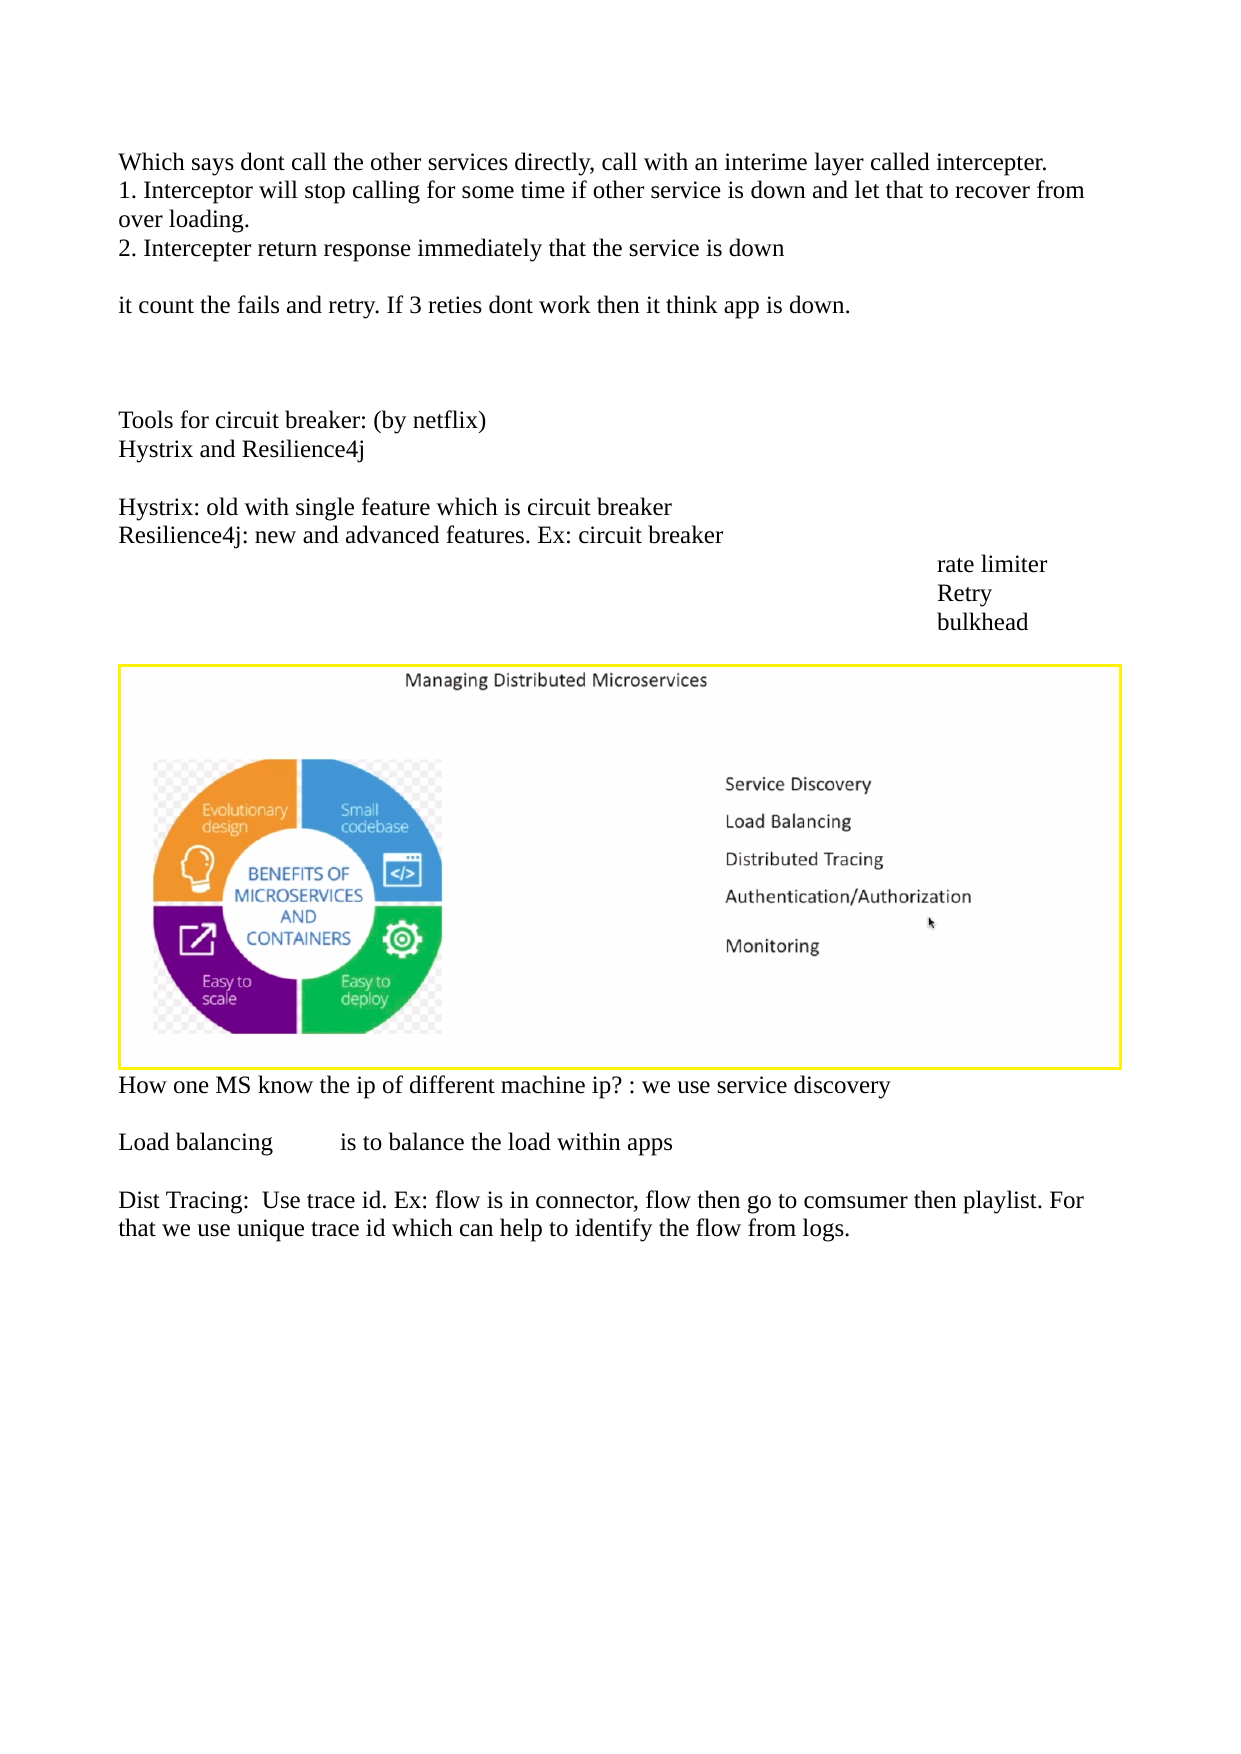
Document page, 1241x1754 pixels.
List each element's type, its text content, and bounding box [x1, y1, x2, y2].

text it count the fails and retry. If 3 reties dont work then it think app is down. [118, 291, 1122, 319]
text Hystrix and Resilience4j [118, 434, 1122, 463]
text How one MS know the ip of different machine ip? : we use service discovery [118, 1070, 1122, 1098]
text Resilience4j: new and advanced features. Ex: circuit breaker [118, 521, 1122, 549]
text Load balancing is to balance the load within apps [118, 1127, 1122, 1156]
text Dist Tracing: Use trace id. Ex: flow is in connector, flow then go to comsumer then playlist. For that we use unique trace id which can help to identify the flow from logs. [118, 1185, 1122, 1242]
picture [121, 667, 1120, 1067]
text rate limiter [118, 549, 1122, 578]
text 2. Intercepter return response immediately that the service is down [118, 233, 1122, 262]
text Which says dont call the other services directly, call with an interime layer called intercepter. [118, 147, 1122, 176]
text 1. Interceptor will stop calling for some time if other service is down and let that to recover from over loading. [118, 176, 1122, 233]
text Retry [118, 578, 1122, 607]
text bulkhead [118, 607, 1122, 636]
text Hystrix: old with single feature which is circuit breaker [118, 492, 1122, 521]
text Tools for circuit breaker: (by netflix) [118, 406, 1122, 434]
